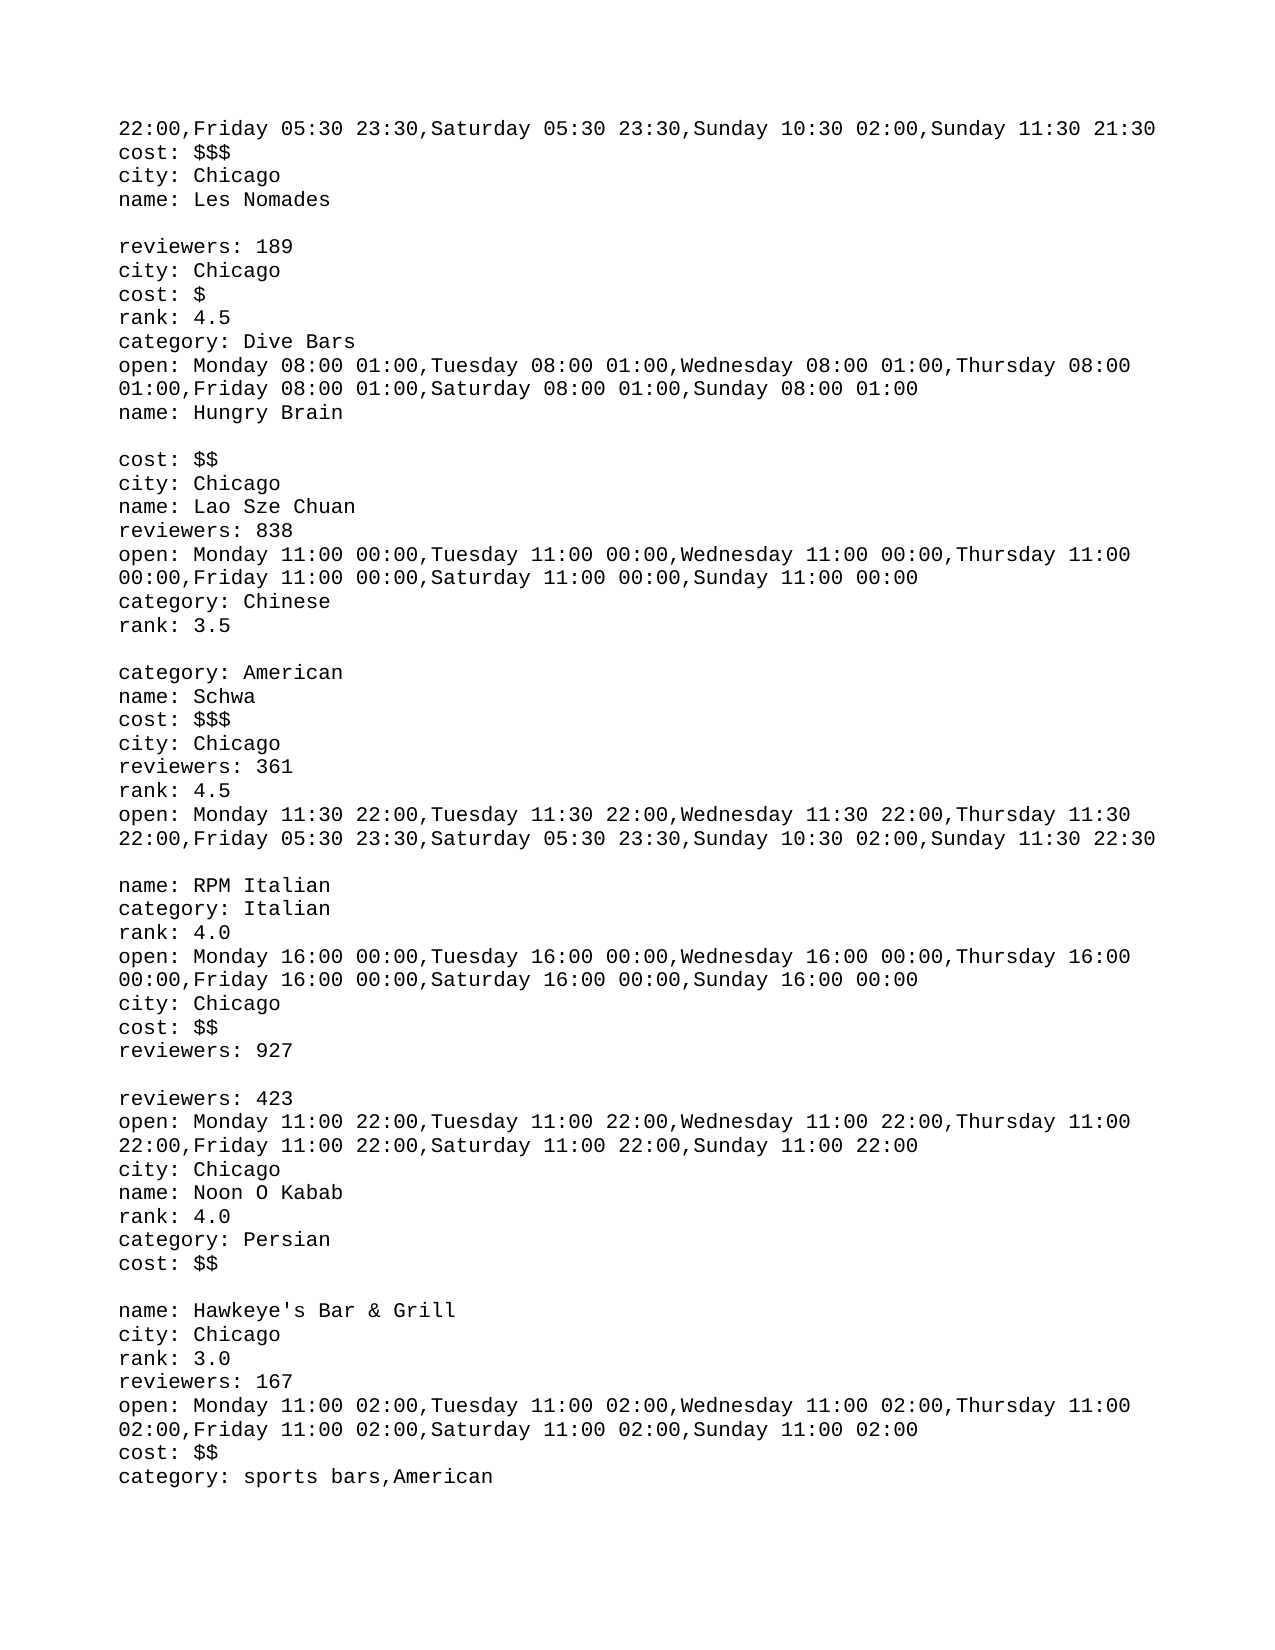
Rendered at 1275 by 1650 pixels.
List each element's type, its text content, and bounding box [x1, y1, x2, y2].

text rank: 4.0 [118, 922, 1157, 946]
text name: Hawkeye's Bar & Grill [118, 1300, 1157, 1324]
text category: Chinese [118, 591, 1157, 615]
text open: Monday 08:00 01:00,Tuesday 08:00 01:00,Wednesday 08:00 01:00,Thursday 08:00 01:00,Friday 08:00 01:00,Saturday 08:00 01:00,Sunday 08:00 01:00 [118, 354, 1157, 402]
text rank: 3.0 [118, 1348, 1157, 1371]
text 22:00,Friday 05:30 23:30,Saturday 05:30 23:30,Sunday 10:30 02:00,Sunday 11:30 21:30 [118, 118, 1157, 142]
text cost: $$ [118, 1017, 1157, 1040]
text reviewers: 167 [118, 1371, 1157, 1395]
text category: sports bars,American [118, 1466, 1157, 1489]
text name: Noon O Kabab [118, 1182, 1157, 1206]
text reviewers: 927 [118, 1040, 1157, 1064]
text city: Chicago [118, 733, 1157, 757]
text cost: $$ [118, 449, 1157, 473]
text cost: $$$ [118, 709, 1157, 733]
text open: Monday 11:00 00:00,Tuesday 11:00 00:00,Wednesday 11:00 00:00,Thursday 11:00 00:00,Friday 11:00 00:00,Saturday 11:00 00:00,Sunday 11:00 00:00 [118, 544, 1157, 591]
text city: Chicago [118, 165, 1157, 189]
text open: Monday 11:00 02:00,Tuesday 11:00 02:00,Wednesday 11:00 02:00,Thursday 11:00 02:00,Friday 11:00 02:00,Saturday 11:00 02:00,Sunday 11:00 02:00 [118, 1395, 1157, 1442]
text rank: 4.0 [118, 1206, 1157, 1229]
text category: Italian [118, 898, 1157, 922]
text name: Schwa [118, 686, 1157, 709]
text reviewers: 423 [118, 1088, 1157, 1111]
text reviewers: 838 [118, 520, 1157, 544]
text name: Les Nomades [118, 189, 1157, 213]
text category: Persian [118, 1229, 1157, 1253]
text cost: $$ [118, 1253, 1157, 1277]
text open: Monday 16:00 00:00,Tuesday 16:00 00:00,Wednesday 16:00 00:00,Thursday 16:00 00:00,Friday 16:00 00:00,Saturday 16:00 00:00,Sunday 16:00 00:00 [118, 946, 1157, 993]
text reviewers: 189 [118, 236, 1157, 260]
text name: Lao Sze Chuan [118, 496, 1157, 520]
text name: RPM Italian [118, 875, 1157, 898]
text open: Monday 11:00 22:00,Tuesday 11:00 22:00,Wednesday 11:00 22:00,Thursday 11:00 22:00,Friday 11:00 22:00,Saturday 11:00 22:00,Sunday 11:00 22:00 [118, 1111, 1157, 1158]
text rank: 4.5 [118, 307, 1157, 331]
text cost: $$ [118, 1442, 1157, 1466]
text city: Chicago [118, 473, 1157, 496]
text cost: $$$ [118, 142, 1157, 165]
text rank: 3.5 [118, 615, 1157, 638]
text city: Chicago [118, 260, 1157, 284]
text open: Monday 11:30 22:00,Tuesday 11:30 22:00,Wednesday 11:30 22:00,Thursday 11:30 22:00,Friday 05:30 23:30,Saturday 05:30 23:30,Sunday 10:30 02:00,Sunday 11:30 22:30 [118, 804, 1157, 851]
text category: Dive Bars [118, 331, 1157, 354]
text reviewers: 361 [118, 757, 1157, 780]
text city: Chicago [118, 1324, 1157, 1348]
text name: Hungry Brain [118, 402, 1157, 426]
text rank: 4.5 [118, 780, 1157, 804]
text cost: $ [118, 284, 1157, 307]
text city: Chicago [118, 1158, 1157, 1182]
text category: American [118, 662, 1157, 686]
text city: Chicago [118, 993, 1157, 1017]
